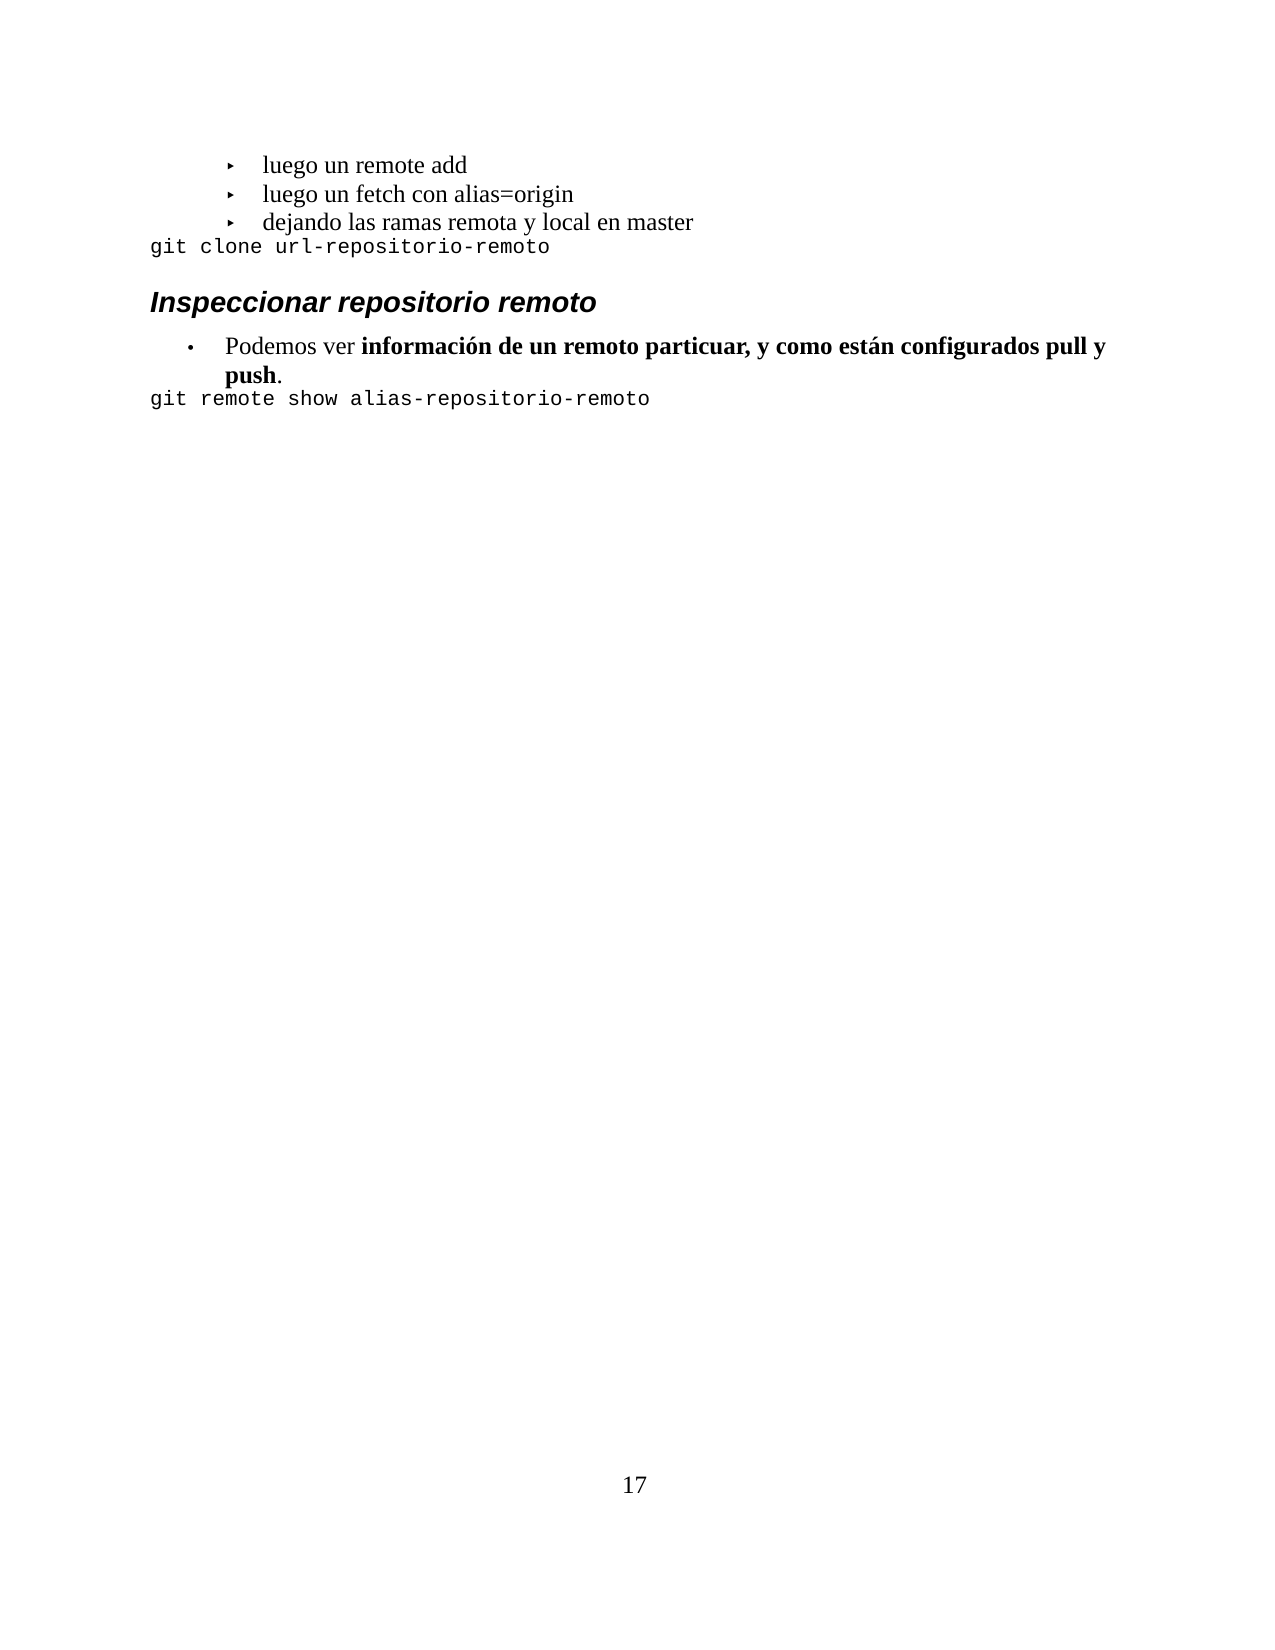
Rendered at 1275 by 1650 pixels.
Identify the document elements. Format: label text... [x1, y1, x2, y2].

text git clone url-repositorio-remoto [150, 236, 1125, 260]
list luego un fetch con alias=origin [225, 179, 1125, 207]
subtitle Inspeccionar repositorio remoto [150, 285, 1125, 318]
list dejando las ramas remota y local en master [225, 207, 1125, 236]
list luego un remote add [225, 150, 1125, 179]
list Podemos ver información de un remoto particuar, y como están configurados pull y push. [187, 331, 1125, 388]
text git remote show alias-repositorio-remoto [150, 388, 1125, 412]
